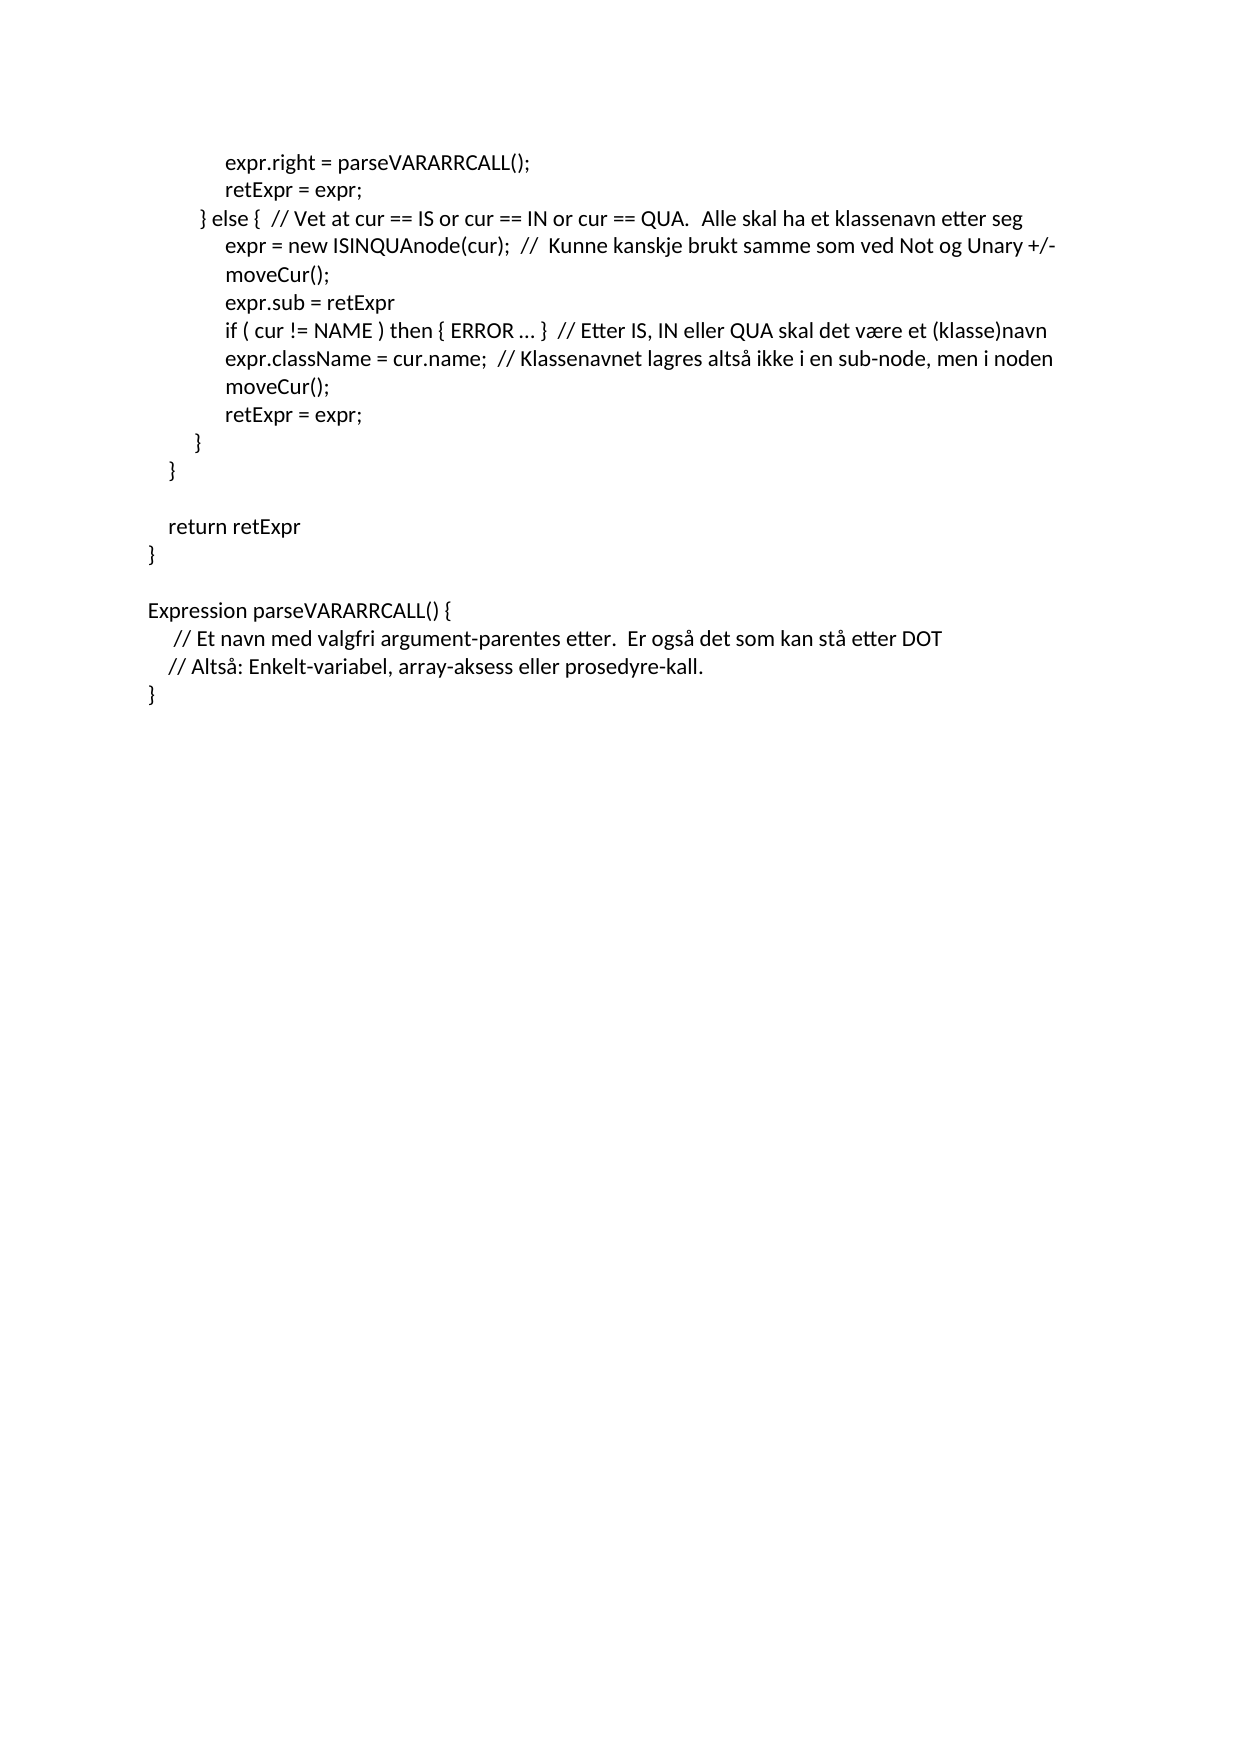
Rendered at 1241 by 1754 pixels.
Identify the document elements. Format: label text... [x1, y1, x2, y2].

text } [148, 456, 1093, 484]
text retExpr = expr; [148, 400, 1093, 428]
text moveCur(); [148, 260, 1093, 288]
text } [148, 428, 1093, 456]
text } else { // Vet at cur == IS or cur == IN or cur == QUA. Alle skal ha et klassenavn etter seg [148, 204, 1093, 232]
text // Altså: Enkelt-variabel, array-aksess eller prosedyre-kall. [148, 652, 1093, 680]
text // Et navn med valgfri argument-parentes etter. Er også det som kan stå etter DOT [148, 624, 1093, 652]
text return retExpr [148, 512, 1093, 540]
text expr.className = cur.name; // Klassenavnet lagres altså ikke i en sub-node, men i noden [148, 344, 1093, 372]
text expr = new ISINQUAnode(cur); // Kunne kanskje brukt samme som ved Not og Unary +/- [148, 232, 1093, 260]
text } [148, 540, 1093, 568]
text expr.right = parseVARARRCALL(); [148, 148, 1093, 176]
text if ( cur != NAME ) then { ERROR … } // Etter IS, IN eller QUA skal det være et (klasse)navn [148, 316, 1093, 344]
text expr.sub = retExpr [148, 288, 1093, 316]
text retExpr = expr; [148, 176, 1093, 204]
text Expression parseVARARRCALL() { [148, 596, 1093, 624]
text moveCur(); [148, 372, 1093, 400]
text } [148, 680, 1093, 708]
